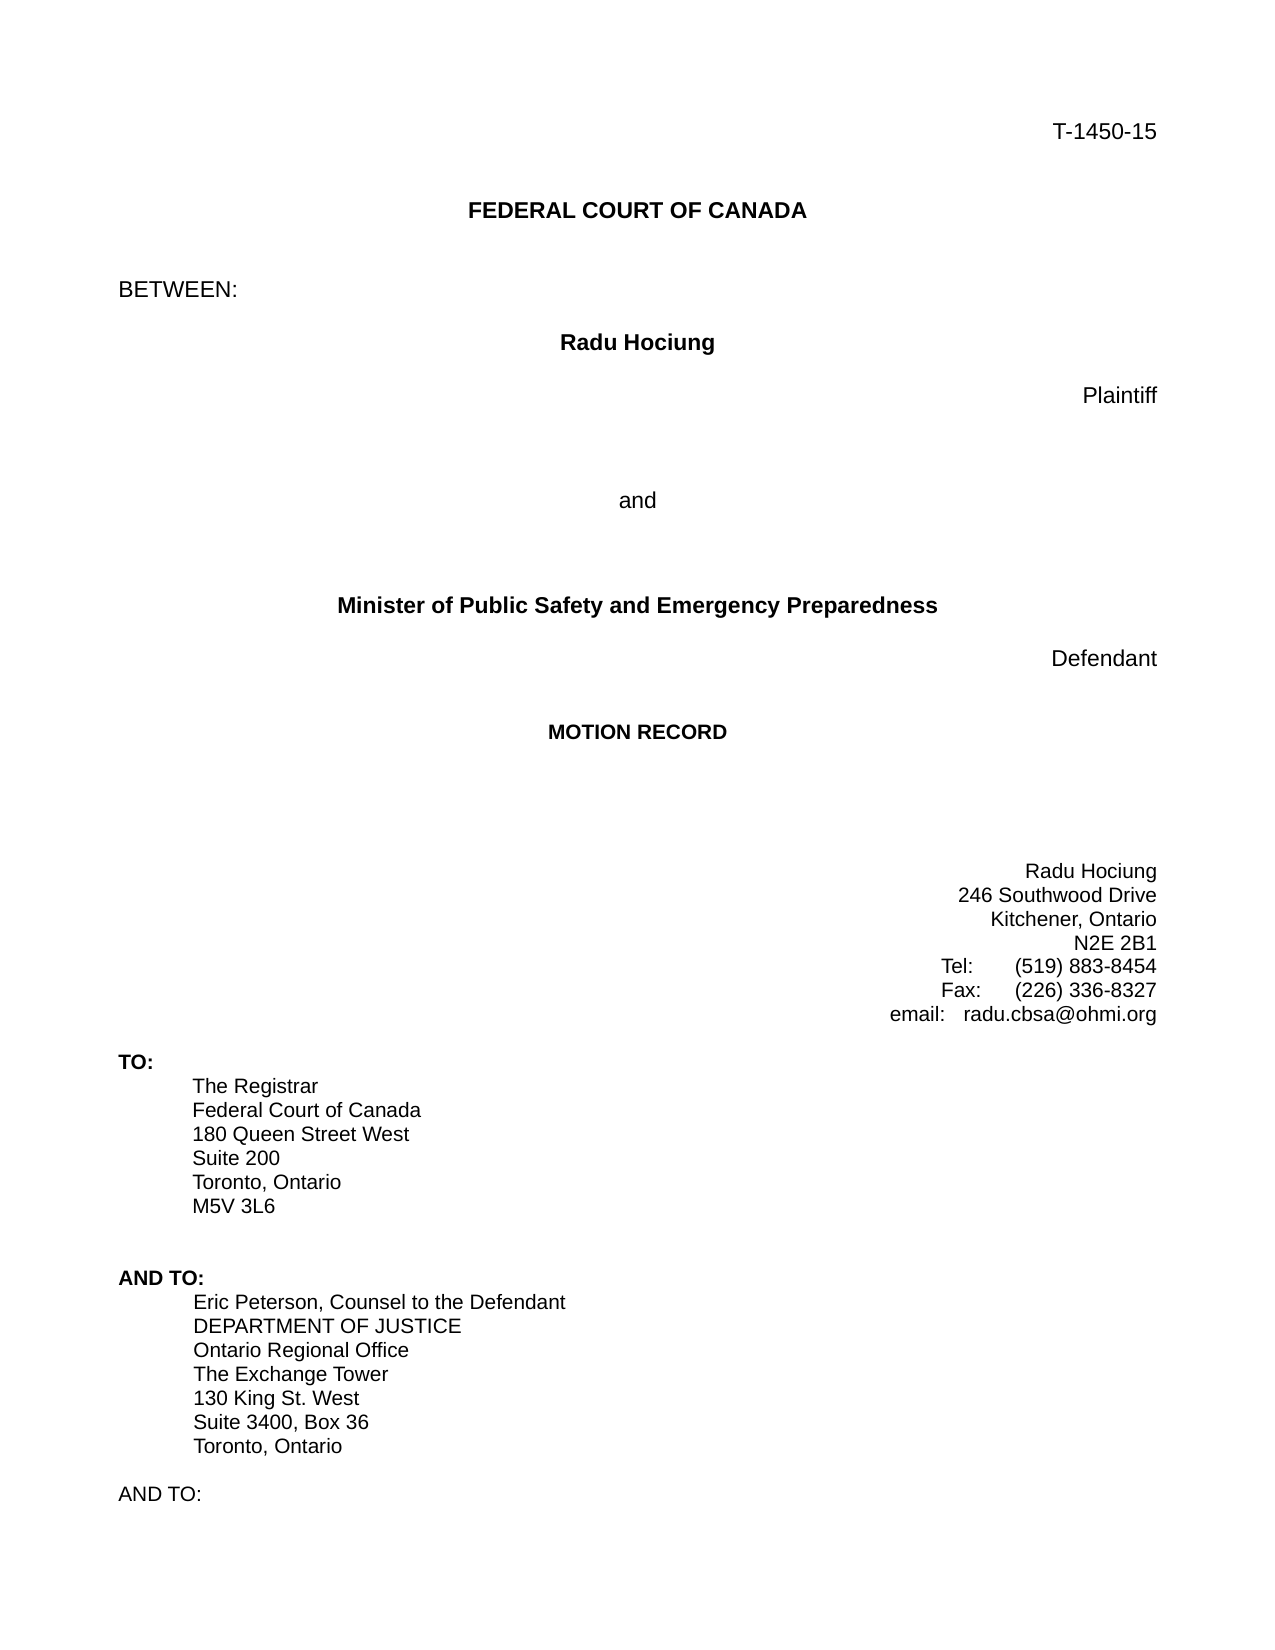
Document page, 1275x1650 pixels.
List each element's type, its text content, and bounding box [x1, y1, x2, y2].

subtitle Ontario Regional Office [193, 1338, 1157, 1362]
subtitle 246 Southwood Drive [193, 882, 1157, 906]
subtitle Toronto, Ontario [193, 1433, 1157, 1457]
subtitle T-1450-15 [118, 118, 1157, 144]
subtitle email: radu.cbsa@ohmi.org [118, 1002, 1157, 1026]
subtitle M5V 3L6 [192, 1194, 1157, 1218]
subtitle AND TO: [118, 1481, 1157, 1505]
subtitle The Registrar [192, 1074, 1157, 1098]
subtitle Suite 200 [192, 1146, 1157, 1170]
subtitle Plaintiff [118, 382, 1157, 408]
subtitle The Exchange Tower [193, 1362, 1157, 1386]
subtitle Toronto, Ontario [192, 1170, 1157, 1194]
subtitle Radu Hociung [118, 329, 1157, 355]
subtitle Tel: (519) 883-8454 [118, 954, 1157, 978]
subtitle Kitchener, Ontario [193, 906, 1157, 930]
subtitle 180 Queen Street West [192, 1122, 1157, 1146]
subtitle MOTION RECORD [118, 719, 1157, 743]
subtitle Defendant [118, 645, 1157, 672]
subtitle Minister of Public Safety and Emergency Preparedness [118, 592, 1157, 619]
subtitle 130 King St. West [193, 1386, 1157, 1409]
subtitle BETWEEN: [118, 276, 1157, 303]
subtitle Eric Peterson, Counsel to the Defendant [193, 1290, 1157, 1314]
subtitle N2E 2B1 [193, 930, 1157, 954]
subtitle Federal Court of Canada [192, 1098, 1157, 1122]
subtitle Fax: (226) 336-8327 [118, 978, 1157, 1002]
subtitle TO: [118, 1050, 1157, 1074]
subtitle DEPARTMENT OF JUSTICE [193, 1314, 1157, 1338]
subtitle FEDERAL COURT OF CANADA [118, 197, 1157, 223]
subtitle Radu Hociung [118, 858, 1157, 882]
subtitle and [118, 487, 1157, 513]
subtitle Suite 3400, Box 36 [193, 1409, 1157, 1433]
subtitle AND TO: [118, 1266, 1157, 1290]
